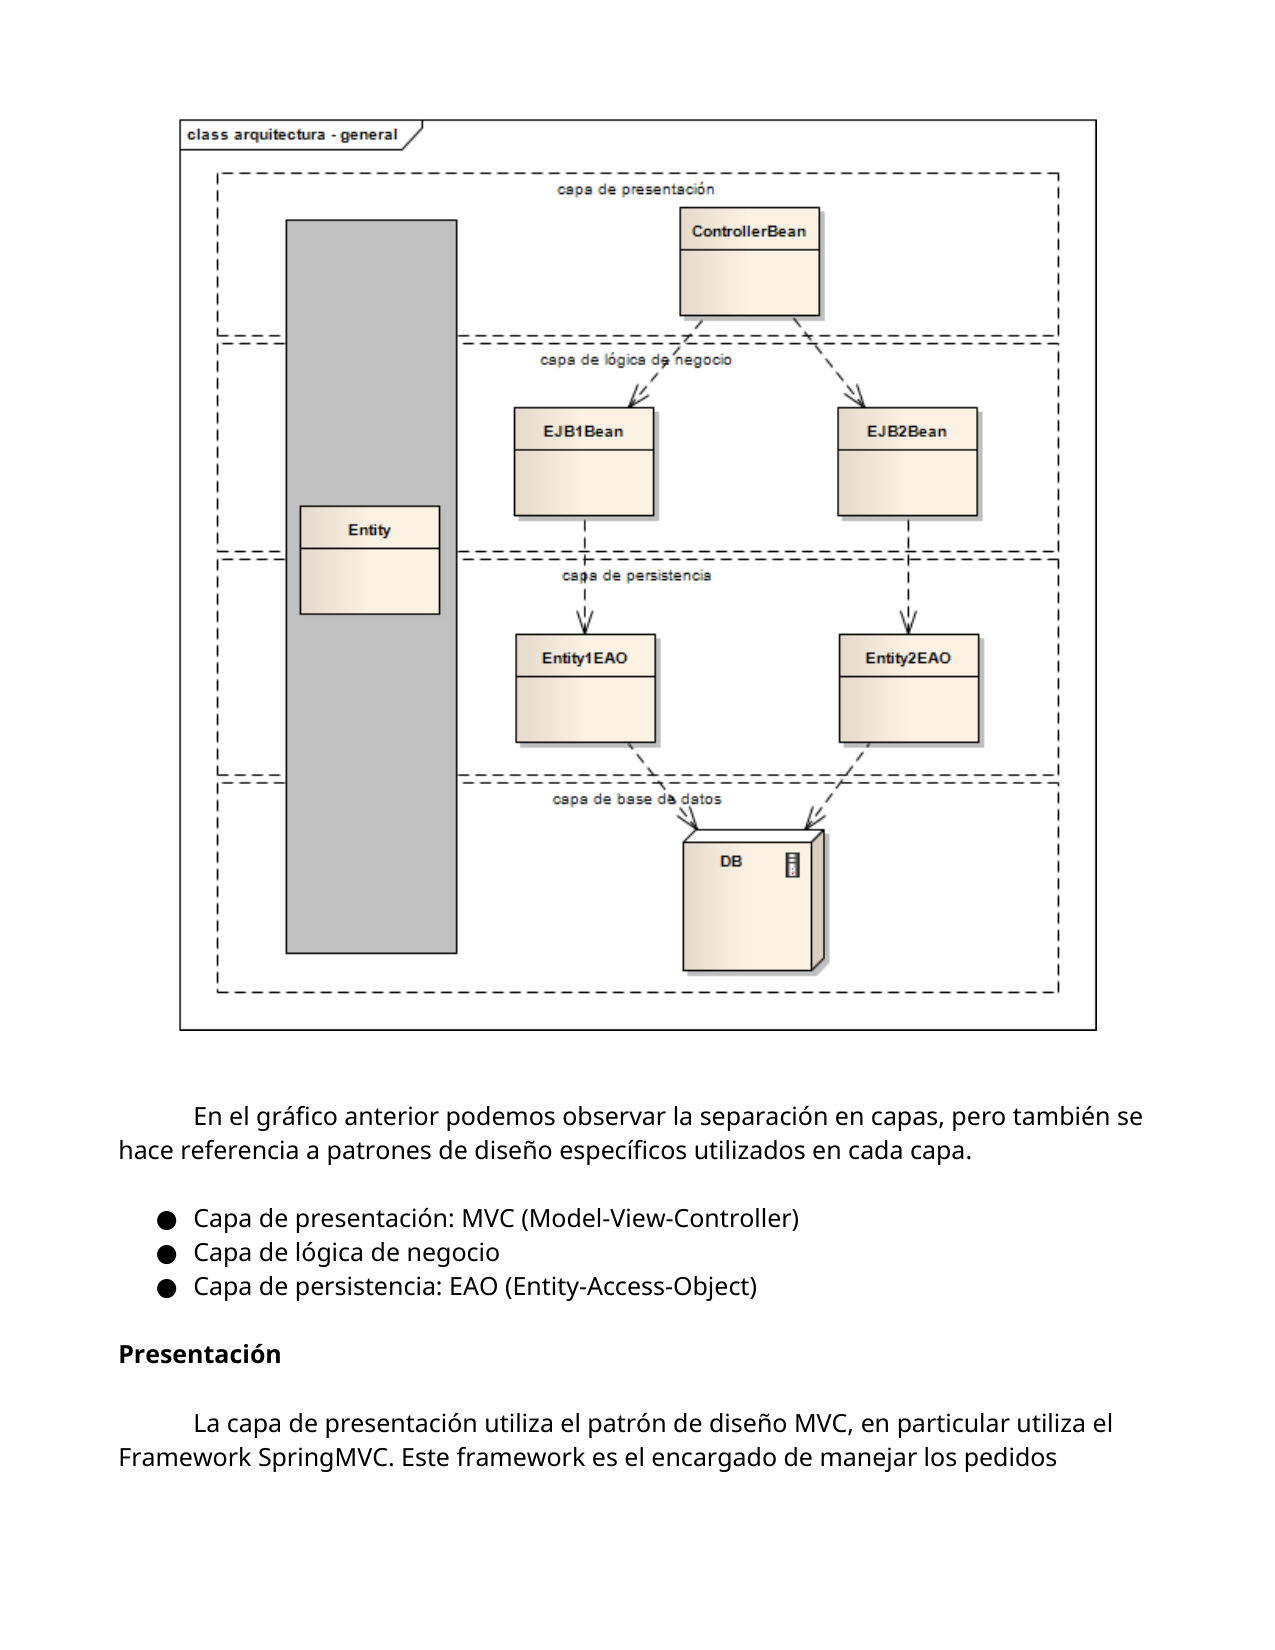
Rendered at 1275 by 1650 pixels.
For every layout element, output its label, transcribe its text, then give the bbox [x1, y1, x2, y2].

text Presentación [118, 1337, 1157, 1371]
list Capa de presentación: MVC (Model-View-Controller) [177, 1201, 1157, 1235]
picture [178, 118, 1097, 1031]
text En el gráfico anterior podemos observar la separación en capas, pero también se hace referencia a patrones de diseño específicos utilizados en cada capa. [118, 1099, 1157, 1167]
list Capa de persistencia: EAO (Entity-Access-Object) [177, 1269, 1157, 1303]
text La capa de presentación utiliza el patrón de diseño MVC, en particular utiliza el Framework SpringMVC. Este framework es el encargado de manejar los pedidos [118, 1405, 1157, 1473]
list Capa de lógica de negocio [177, 1235, 1157, 1269]
